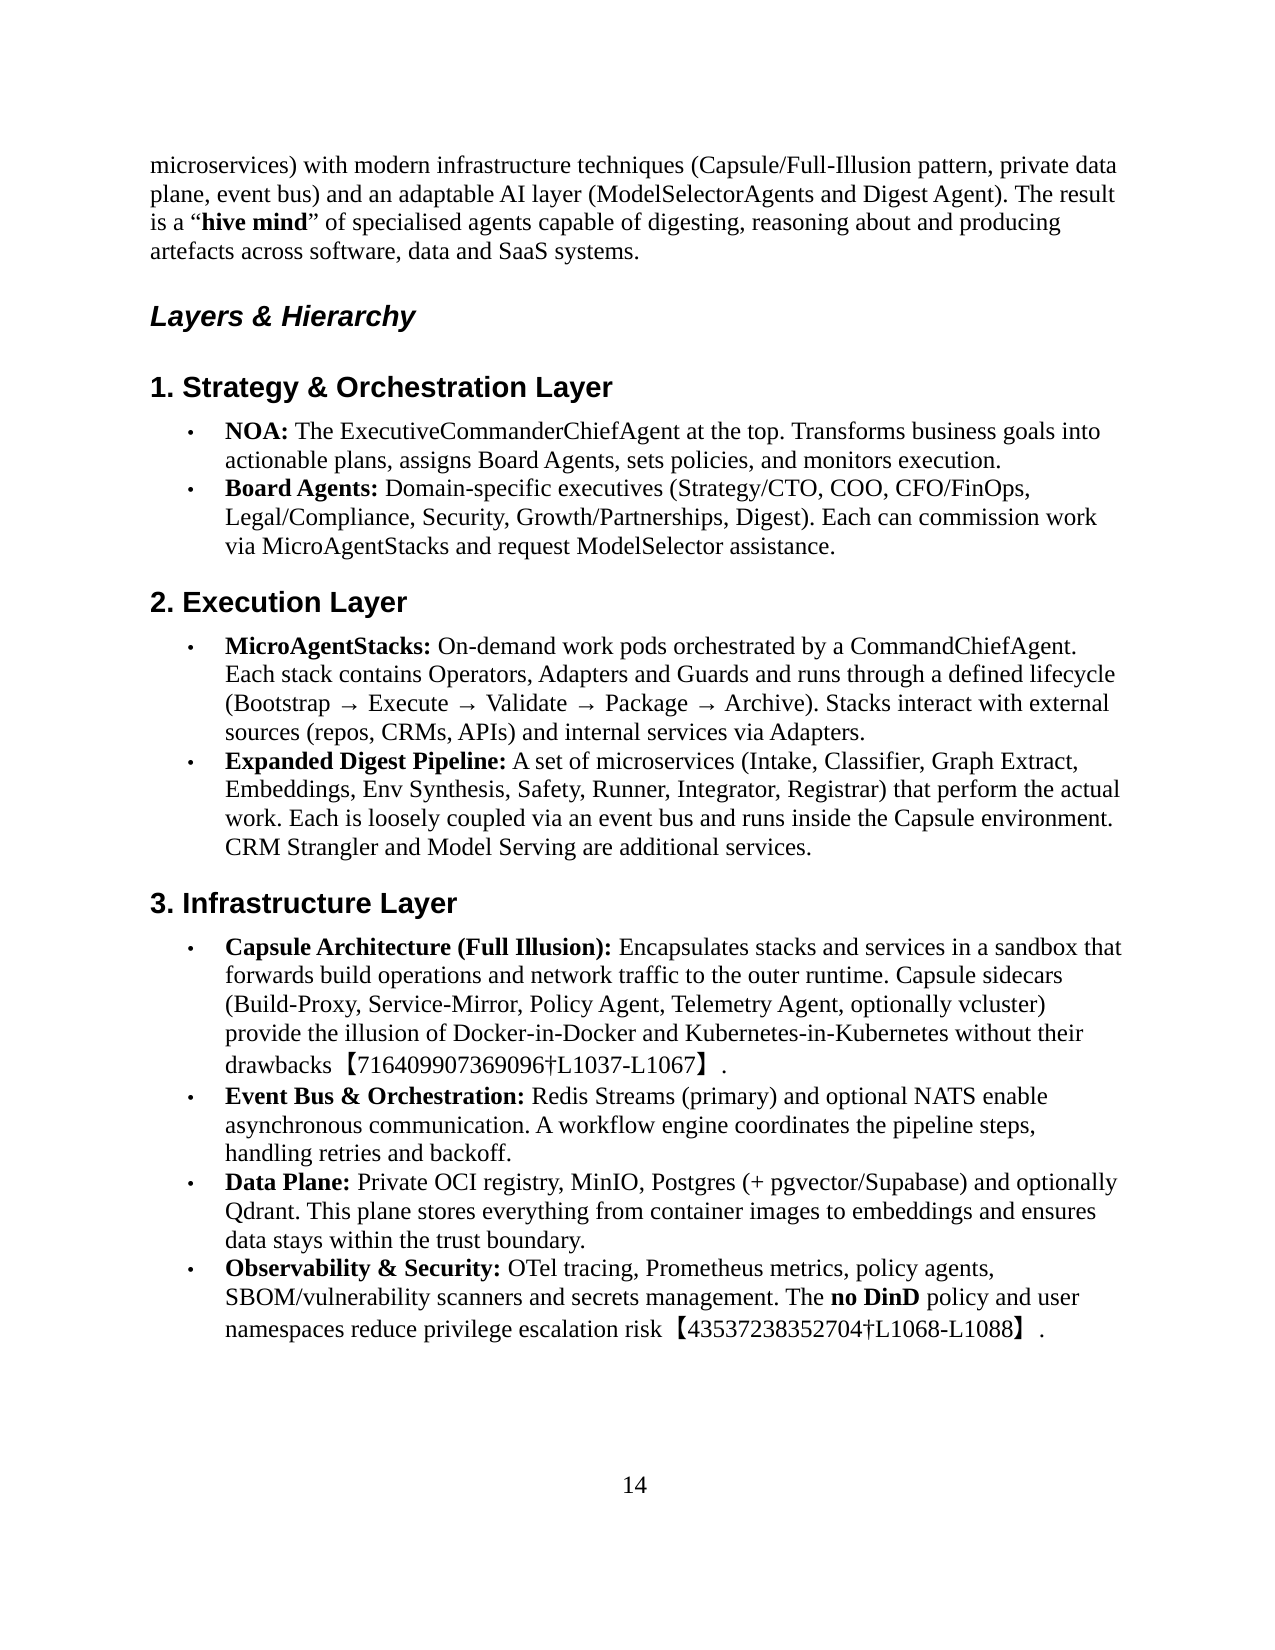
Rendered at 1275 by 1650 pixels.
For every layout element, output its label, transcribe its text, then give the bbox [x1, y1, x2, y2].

subtitle 3. Infrastructure Layer [150, 886, 1125, 919]
list NOA: The ExecutiveCommanderChiefAgent at the top. Transforms business goals into actionable plans, assigns Board Agents, sets policies, and monitors execution. [187, 416, 1125, 473]
list Event Bus & Orchestration: Redis Streams (primary) and optional NATS enable asynchronous communication. A workflow engine coordinates the pipeline steps, handling retries and backoff. [187, 1081, 1125, 1167]
list Expanded Digest Pipeline: A set of microservices (Intake, Classifier, Graph Extract, Embeddings, Env Synthesis, Safety, Runner, Integrator, Registrar) that perform the actual work. Each is loosely coupled via an event bus and runs inside the Capsule environment. CRM Strangler and Model Serving are additional services. [187, 746, 1125, 861]
list Data Plane: Private OCI registry, MinIO, Postgres (+ pgvector/Supabase) and optionally Qdrant. This plane stores everything from container images to embeddings and ensures data stays within the trust boundary. [187, 1167, 1125, 1253]
subtitle Layers & Hierarchy [150, 299, 1125, 332]
list Observability & Security: OTel tracing, Prometheus metrics, policy agents, SBOM/vulnerability scanners and secrets management. The no DinD policy and user namespaces reduce privilege escalation risk【43537238352704†L1068-L1088】. [187, 1253, 1125, 1345]
subtitle 1. Strategy & Orchestration Layer [150, 370, 1125, 403]
text microservices) with modern infrastructure techniques (Capsule/Full‑Illusion pattern, private data plane, event bus) and an adaptable AI layer (ModelSelectorAgents and Digest Agent). The result is a “hive mind” of specialised agents capable of digesting, reasoning about and producing artefacts across software, data and SaaS systems. [150, 150, 1125, 265]
subtitle 2. Execution Layer [150, 585, 1125, 618]
list Capsule Architecture (Full Illusion): Encapsulates stacks and services in a sandbox that forwards build operations and network traffic to the outer runtime. Capsule sidecars (Build‑Proxy, Service‑Mirror, Policy Agent, Telemetry Agent, optionally vcluster) provide the illusion of Docker‑in‑Docker and Kubernetes‑in‑Kubernetes without their drawbacks【716409907369096†L1037-L1067】. [187, 932, 1125, 1081]
list Board Agents: Domain‑specific executives (Strategy/CTO, COO, CFO/FinOps, Legal/Compliance, Security, Growth/Partnerships, Digest). Each can commission work via MicroAgentStacks and request ModelSelector assistance. [187, 473, 1125, 560]
list MicroAgentStacks: On‑demand work pods orchestrated by a CommandChiefAgent. Each stack contains Operators, Adapters and Guards and runs through a defined lifecycle (Bootstrap → Execute → Validate → Package → Archive). Stacks interact with external sources (repos, CRMs, APIs) and internal services via Adapters. [187, 631, 1125, 746]
